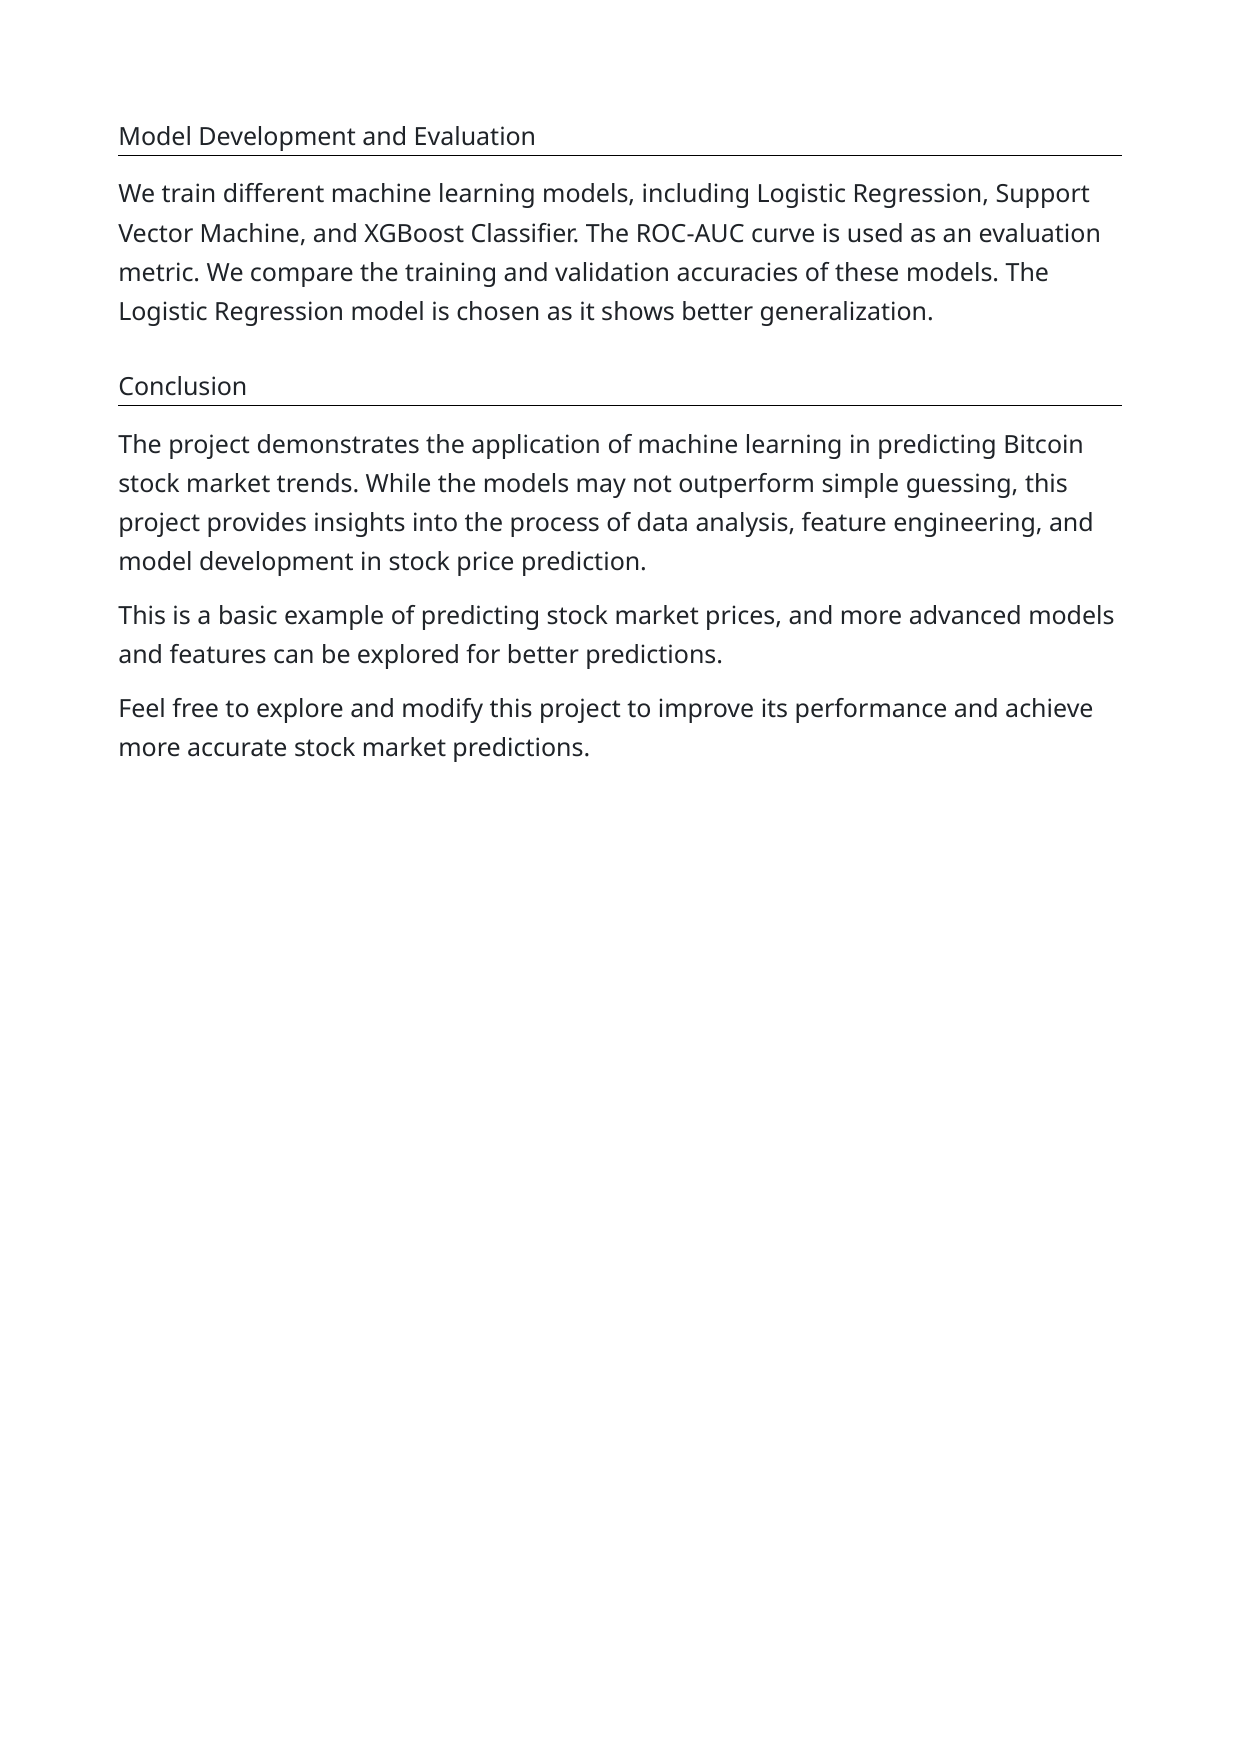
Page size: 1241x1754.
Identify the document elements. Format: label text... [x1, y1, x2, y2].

text The project demonstrates the application of machine learning in predicting Bitcoin stock market trends. While the models may not outperform simple guessing, this project provides insights into the process of data analysis, feature engineering, and model development in stock price prediction. [118, 426, 1122, 578]
subtitle Conclusion [118, 368, 1122, 405]
text This is a basic example of predicting stock market prices, and more advanced models and features can be explored for better predictions. [118, 597, 1122, 671]
text We train different machine learning models, including Logistic Regression, Support Vector Machine, and XGBoost Classifier. The ROC-AUC curve is used as an evaluation metric. We compare the training and validation accuracies of these models. The Logistic Regression model is chosen as it shows better generalization. [118, 176, 1122, 328]
subtitle Model Development and Evaluation [118, 118, 1122, 155]
text Feel free to explore and modify this project to improve its performance and achieve more accurate stock market predictions. [118, 690, 1122, 764]
